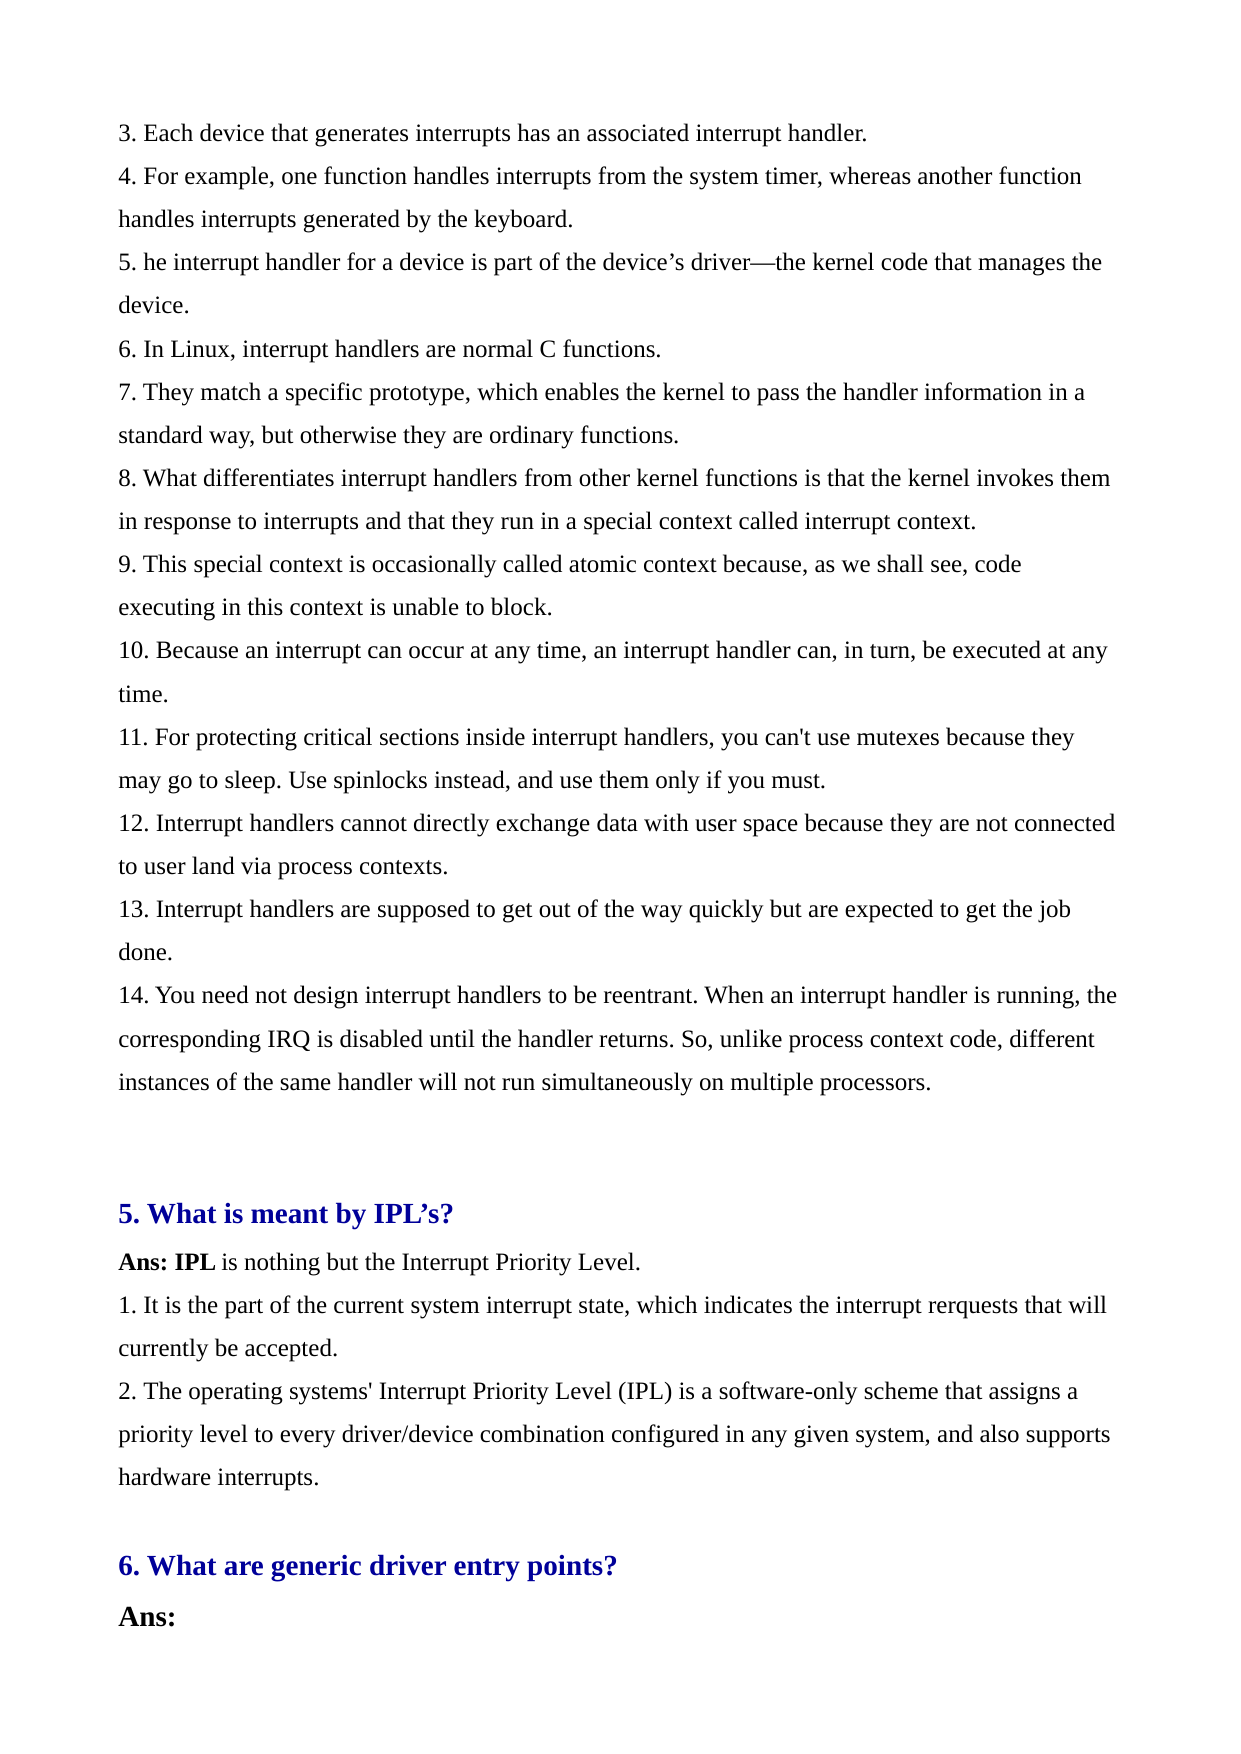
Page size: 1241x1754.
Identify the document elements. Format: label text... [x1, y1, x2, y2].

text 5. he interrupt handler for a device is part of the device’s driver—the kernel code that manages the device. [118, 247, 1122, 319]
text 7. They match a specific prototype, which enables the kernel to pass the handler information in a standard way, but otherwise they are ordinary functions. [118, 377, 1122, 449]
text 10. Because an interrupt can occur at any time, an interrupt handler can, in turn, be executed at any time. [118, 636, 1122, 707]
text 13. Interrupt handlers are supposed to get out of the way quickly but are expected to get the job done. [118, 894, 1122, 966]
text corresponding IRQ is disabled until the handler returns. So, unlike process context code, different [118, 1024, 1122, 1052]
text 3. Each device that generates interrupts has an associated interrupt handler. [118, 118, 1122, 147]
text 11. For protecting critical sections inside interrupt handlers, you can't use mutexes because they may go to sleep. Use spinlocks instead, and use them only if you must. [118, 722, 1122, 794]
text 14. You need not design interrupt handlers to be reentrant. When an interrupt handler is running, the [118, 981, 1122, 1009]
text 1. It is the part of the current system interrupt state, which indicates the interrupt rerquests that will currently be accepted. [118, 1290, 1122, 1362]
text Ans: [118, 1599, 1122, 1632]
text 4. For example, one function handles interrupts from the system timer, whereas another function handles interrupts generated by the keyboard. [118, 161, 1122, 233]
text 9. This special context is occasionally called atomic context because, as we shall see, code executing in this context is unable to block. [118, 549, 1122, 621]
text 2. The operating systems' Interrupt Priority Level (IPL) is a software-only scheme that assigns a priority level to every driver/device combination configured in any given system, and also supports hardware interrupts. [118, 1376, 1122, 1491]
text 6. What are generic driver entry points? [118, 1548, 1122, 1582]
text 12. Interrupt handlers cannot directly exchange data with user space because they are not connected to user land via process contexts. [118, 808, 1122, 880]
text Ans: IPL is nothing but the Interrupt Priority Level. [118, 1247, 1122, 1275]
text 8. What differentiates interrupt handlers from other kernel functions is that the kernel invokes them in response to interrupts and that they run in a special context called interrupt context. [118, 463, 1122, 535]
text 6. In Linux, interrupt handlers are normal C functions. [118, 334, 1122, 362]
text instances of the same handler will not run simultaneously on multiple processors. [118, 1067, 1122, 1096]
text 5. What is meant by IPL’s? [118, 1196, 1122, 1230]
